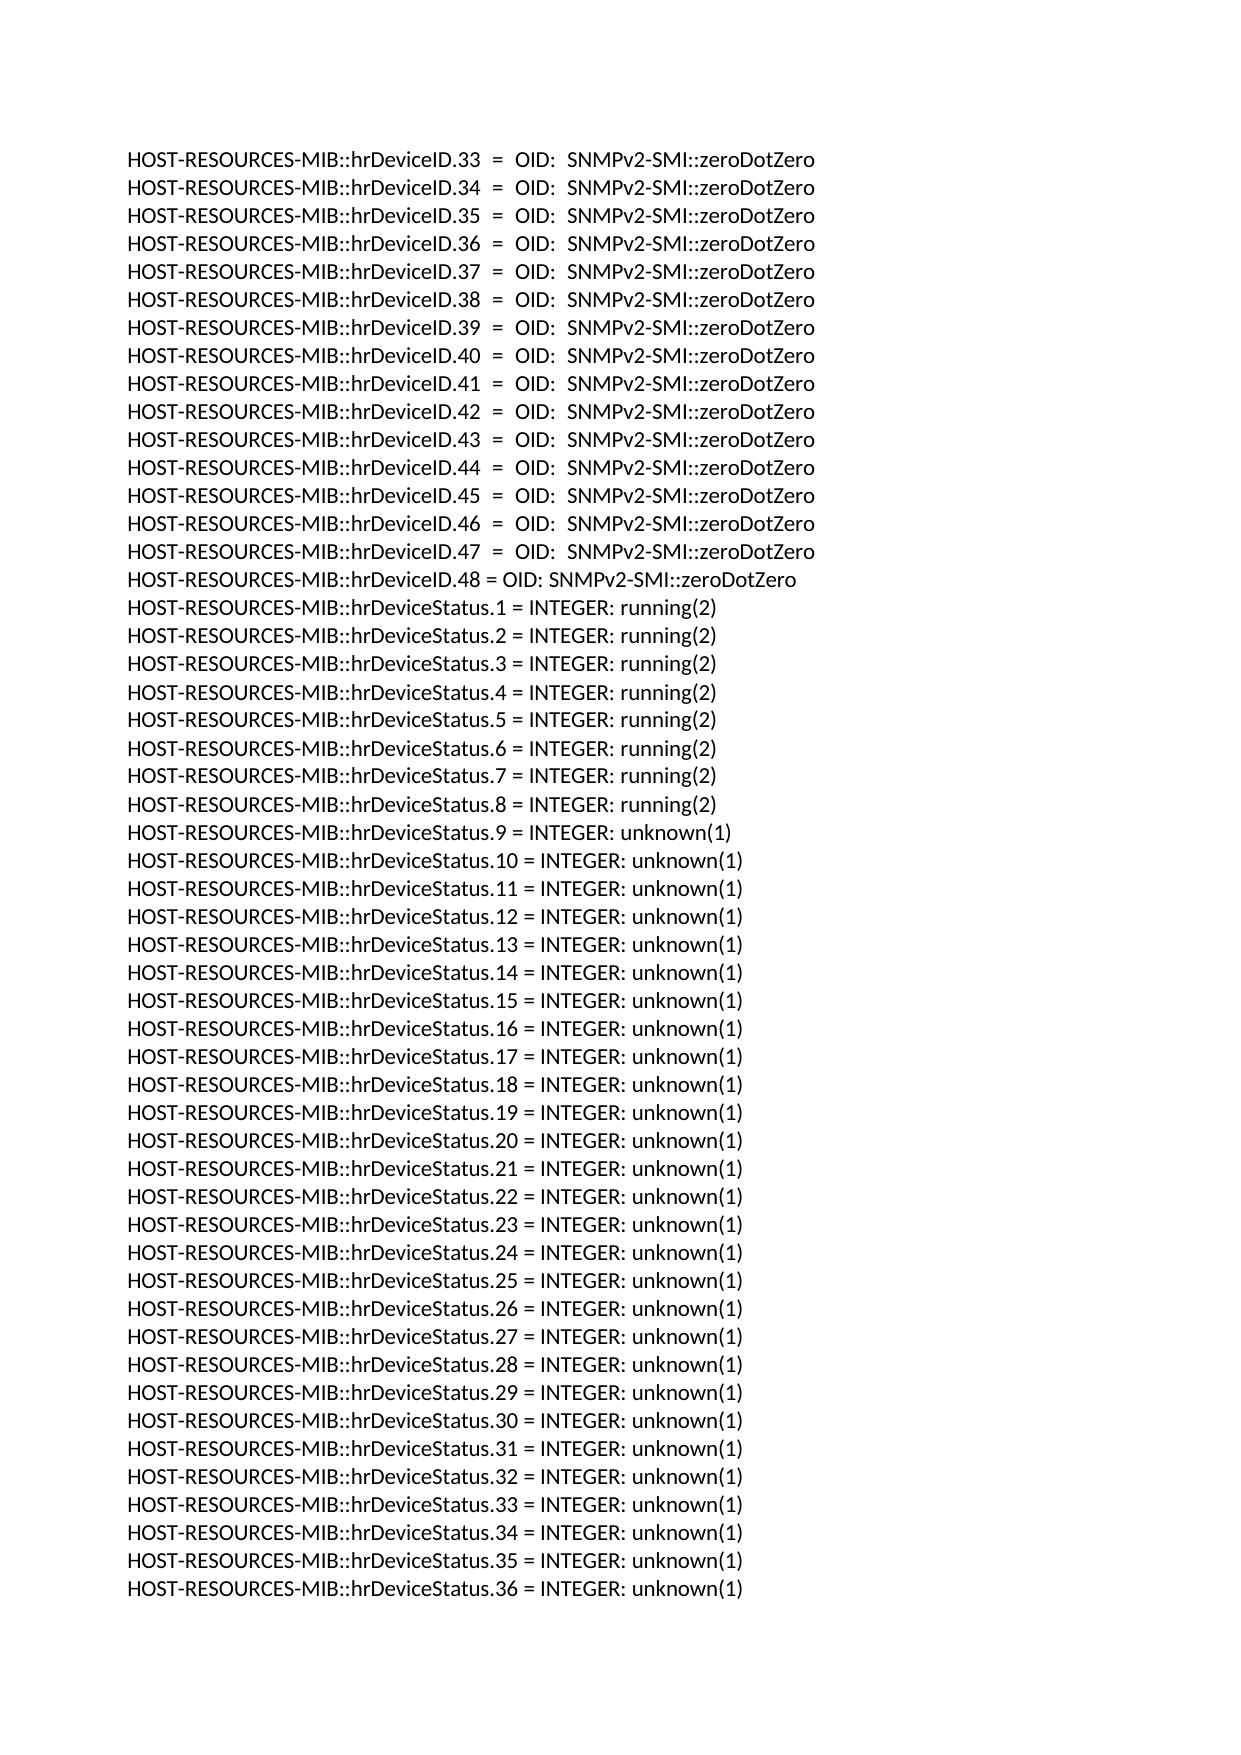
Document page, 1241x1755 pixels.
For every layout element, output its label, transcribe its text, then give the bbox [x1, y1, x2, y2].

text HOST-RESOURCES-MIB::hrDeviceID.33 = OID: SNMPv2-SMI::zeroDotZero HOST-RESOURCES-MIB::hrDeviceID.34 = OID: SNMPv2-SMI::zeroDotZero HOST-RESOURCES-MIB::hrDeviceID.35 = OID: SNMPv2-SMI::zeroDotZero HOST-RESOURCES-MIB::hrDeviceID.36 = OID: SNMPv2-SMI::zeroDotZero HOST-RESOURCES-MIB::hrDeviceID.37 = OID: SNMPv2-SMI::zeroDotZero HOST-RESOURCES-MIB::hrDeviceID.38 = OID: SNMPv2-SMI::zeroDotZero HOST-RESOURCES-MIB::hrDeviceID.39 = OID: SNMPv2-SMI::zeroDotZero HOST-RESOURCES-MIB::hrDeviceID.40 = OID: SNMPv2-SMI::zeroDotZero HOST-RESOURCES-MIB::hrDeviceID.41 = OID: SNMPv2-SMI::zeroDotZero HOST-RESOURCES-MIB::hrDeviceID.42 = OID: SNMPv2-SMI::zeroDotZero HOST-RESOURCES-MIB::hrDeviceID.43 = OID: SNMPv2-SMI::zeroDotZero HOST-RESOURCES-MIB::hrDeviceID.44 = OID: SNMPv2-SMI::zeroDotZero HOST-RESOURCES-MIB::hrDeviceID.45 = OID: SNMPv2-SMI::zeroDotZero HOST-RESOURCES-MIB::hrDeviceID.46 = OID: SNMPv2-SMI::zeroDotZero HOST-RESOURCES-MIB::hrDeviceID.47 = OID: SNMPv2-SMI::zeroDotZero HOST-RESOURCES-MIB::hrDeviceID.48 = OID: SNMPv2-SMI::zeroDotZero [127, 145, 815, 593]
text HOST-RESOURCES-MIB::hrDeviceStatus.1 = INTEGER: running(2) HOST-RESOURCES-MIB::hrDeviceStatus.2 = INTEGER: running(2) HOST-RESOURCES-MIB::hrDeviceStatus.3 = INTEGER: running(2) HOST-RESOURCES-MIB::hrDeviceStatus.4 = INTEGER: running(2) HOST-RESOURCES-MIB::hrDeviceStatus.5 = INTEGER: running(2) HOST-RESOURCES-MIB::hrDeviceStatus.6 = INTEGER: running(2) HOST-RESOURCES-MIB::hrDeviceStatus.7 = INTEGER: running(2) HOST-RESOURCES-MIB::hrDeviceStatus.8 = INTEGER: running(2) HOST-RESOURCES-MIB::hrDeviceStatus.9 = INTEGER: unknown(1) HOST-RESOURCES-MIB::hrDeviceStatus.10 = INTEGER: unknown(1) HOST-RESOURCES-MIB::hrDeviceStatus.11 = INTEGER: unknown(1) HOST-RESOURCES-MIB::hrDeviceStatus.12 = INTEGER: unknown(1) HOST-RESOURCES-MIB::hrDeviceStatus.13 = INTEGER: unknown(1) HOST-RESOURCES-MIB::hrDeviceStatus.14 = INTEGER: unknown(1) HOST-RESOURCES-MIB::hrDeviceStatus.15 = INTEGER: unknown(1) HOST-RESOURCES-MIB::hrDeviceStatus.16 = INTEGER: unknown(1) HOST-RESOURCES-MIB::hrDeviceStatus.17 = INTEGER: unknown(1) HOST-RESOURCES-MIB::hrDeviceStatus.18 = INTEGER: unknown(1) HOST-RESOURCES-MIB::hrDeviceStatus.19 = INTEGER: unknown(1) HOST-RESOURCES-MIB::hrDeviceStatus.20 = INTEGER: unknown(1) HOST-RESOURCES-MIB::hrDeviceStatus.21 = INTEGER: unknown(1) HOST-RESOURCES-MIB::hrDeviceStatus.22 = INTEGER: unknown(1) HOST-RESOURCES-MIB::hrDeviceStatus.23 = INTEGER: unknown(1) HOST-RESOURCES-MIB::hrDeviceStatus.24 = INTEGER: unknown(1) HOST-RESOURCES-MIB::hrDeviceStatus.25 = INTEGER: unknown(1) HOST-RESOURCES-MIB::hrDeviceStatus.26 = INTEGER: unknown(1) HOST-RESOURCES-MIB::hrDeviceStatus.27 = INTEGER: unknown(1) HOST-RESOURCES-MIB::hrDeviceStatus.28 = INTEGER: unknown(1) HOST-RESOURCES-MIB::hrDeviceStatus.29 = INTEGER: unknown(1) HOST-RESOURCES-MIB::hrDeviceStatus.30 = INTEGER: unknown(1) HOST-RESOURCES-MIB::hrDeviceStatus.31 = INTEGER: unknown(1) HOST-RESOURCES-MIB::hrDeviceStatus.32 = INTEGER: unknown(1) HOST-RESOURCES-MIB::hrDeviceStatus.33 = INTEGER: unknown(1) HOST-RESOURCES-MIB::hrDeviceStatus.34 = INTEGER: unknown(1) HOST-RESOURCES-MIB::hrDeviceStatus.35 = INTEGER: unknown(1) HOST-RESOURCES-MIB::hrDeviceStatus.36 = INTEGER: unknown(1) [127, 593, 762, 1602]
